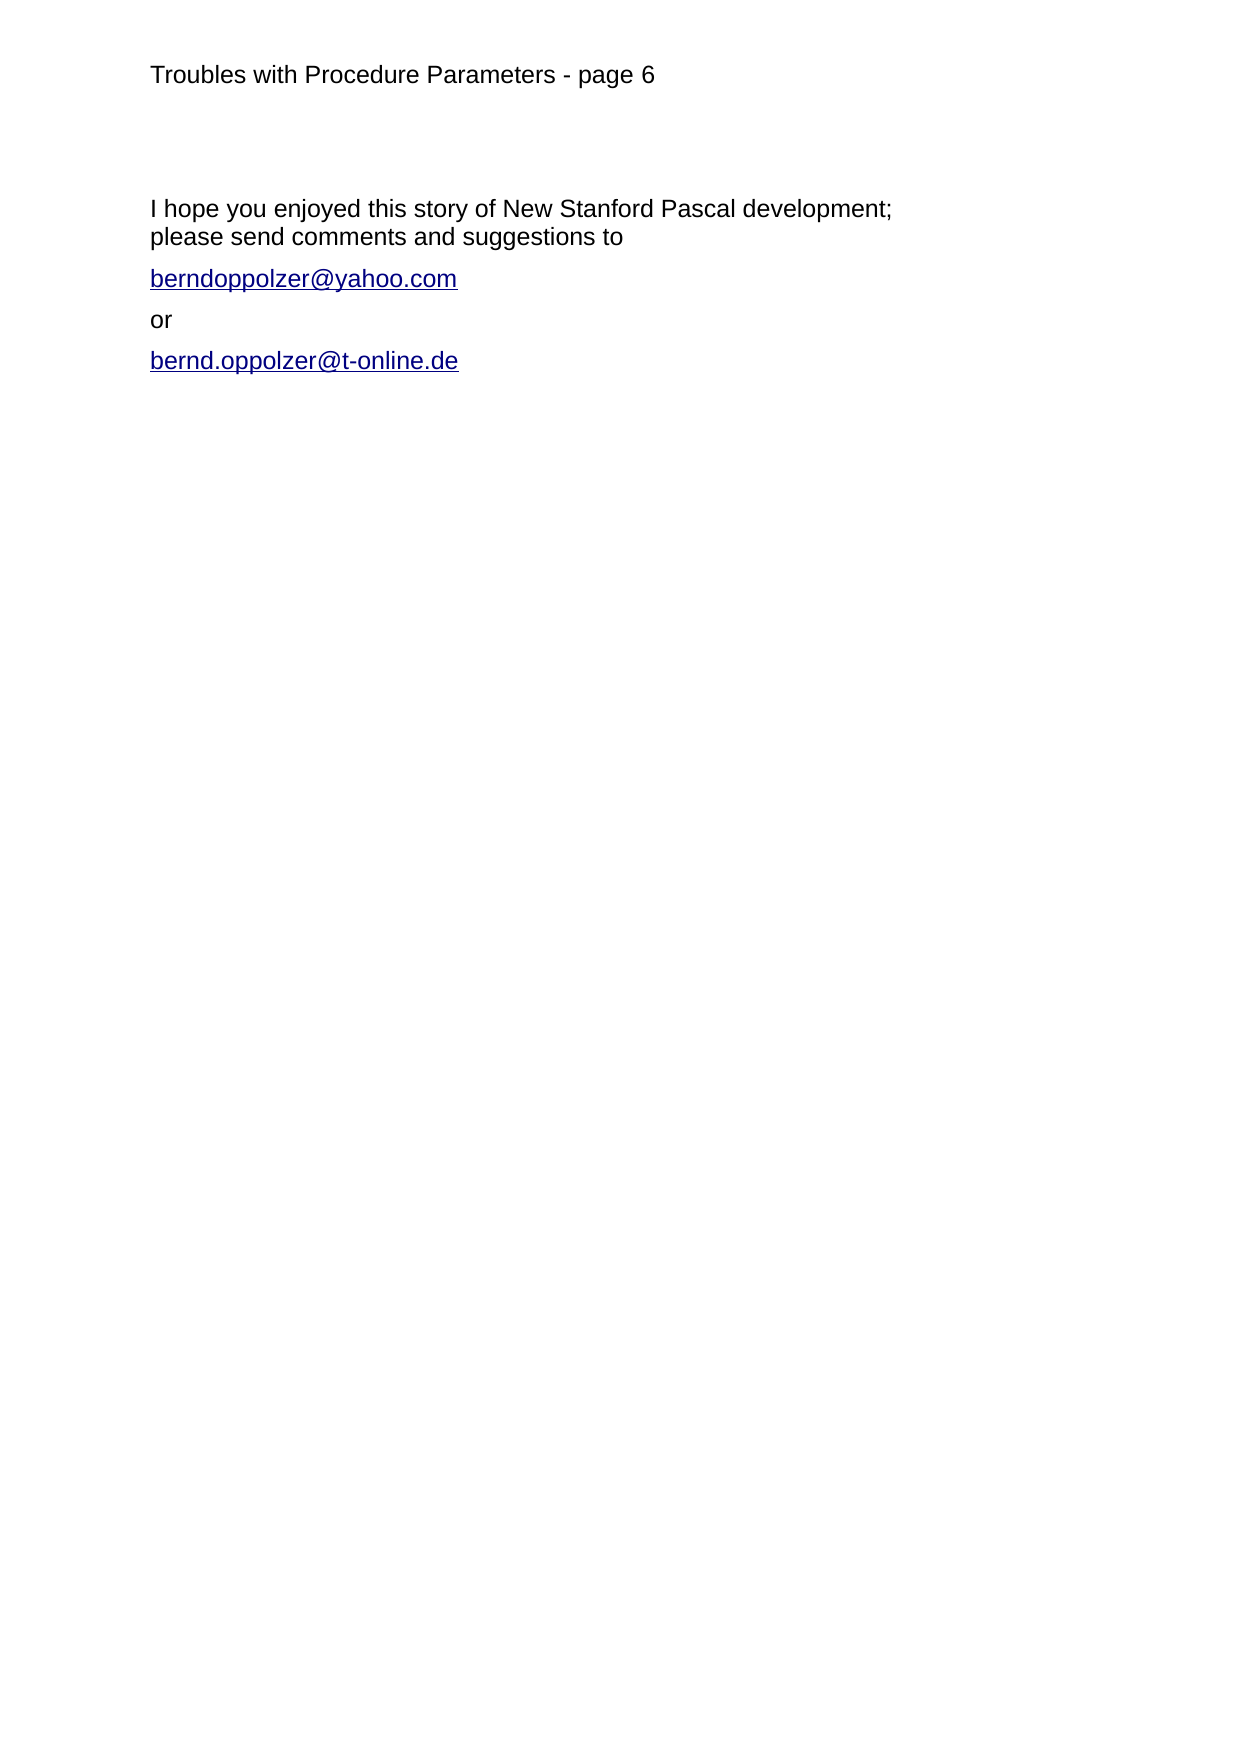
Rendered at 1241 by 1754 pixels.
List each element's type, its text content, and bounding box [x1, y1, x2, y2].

text berndoppolzer@yahoo.com [150, 263, 1090, 292]
text I hope you enjoyed this story of New Stanford Pascal development; please send comments and suggestions to [150, 193, 1090, 251]
text bernd.oppolzer@t-online.de [150, 346, 1090, 375]
text or [150, 305, 1090, 333]
